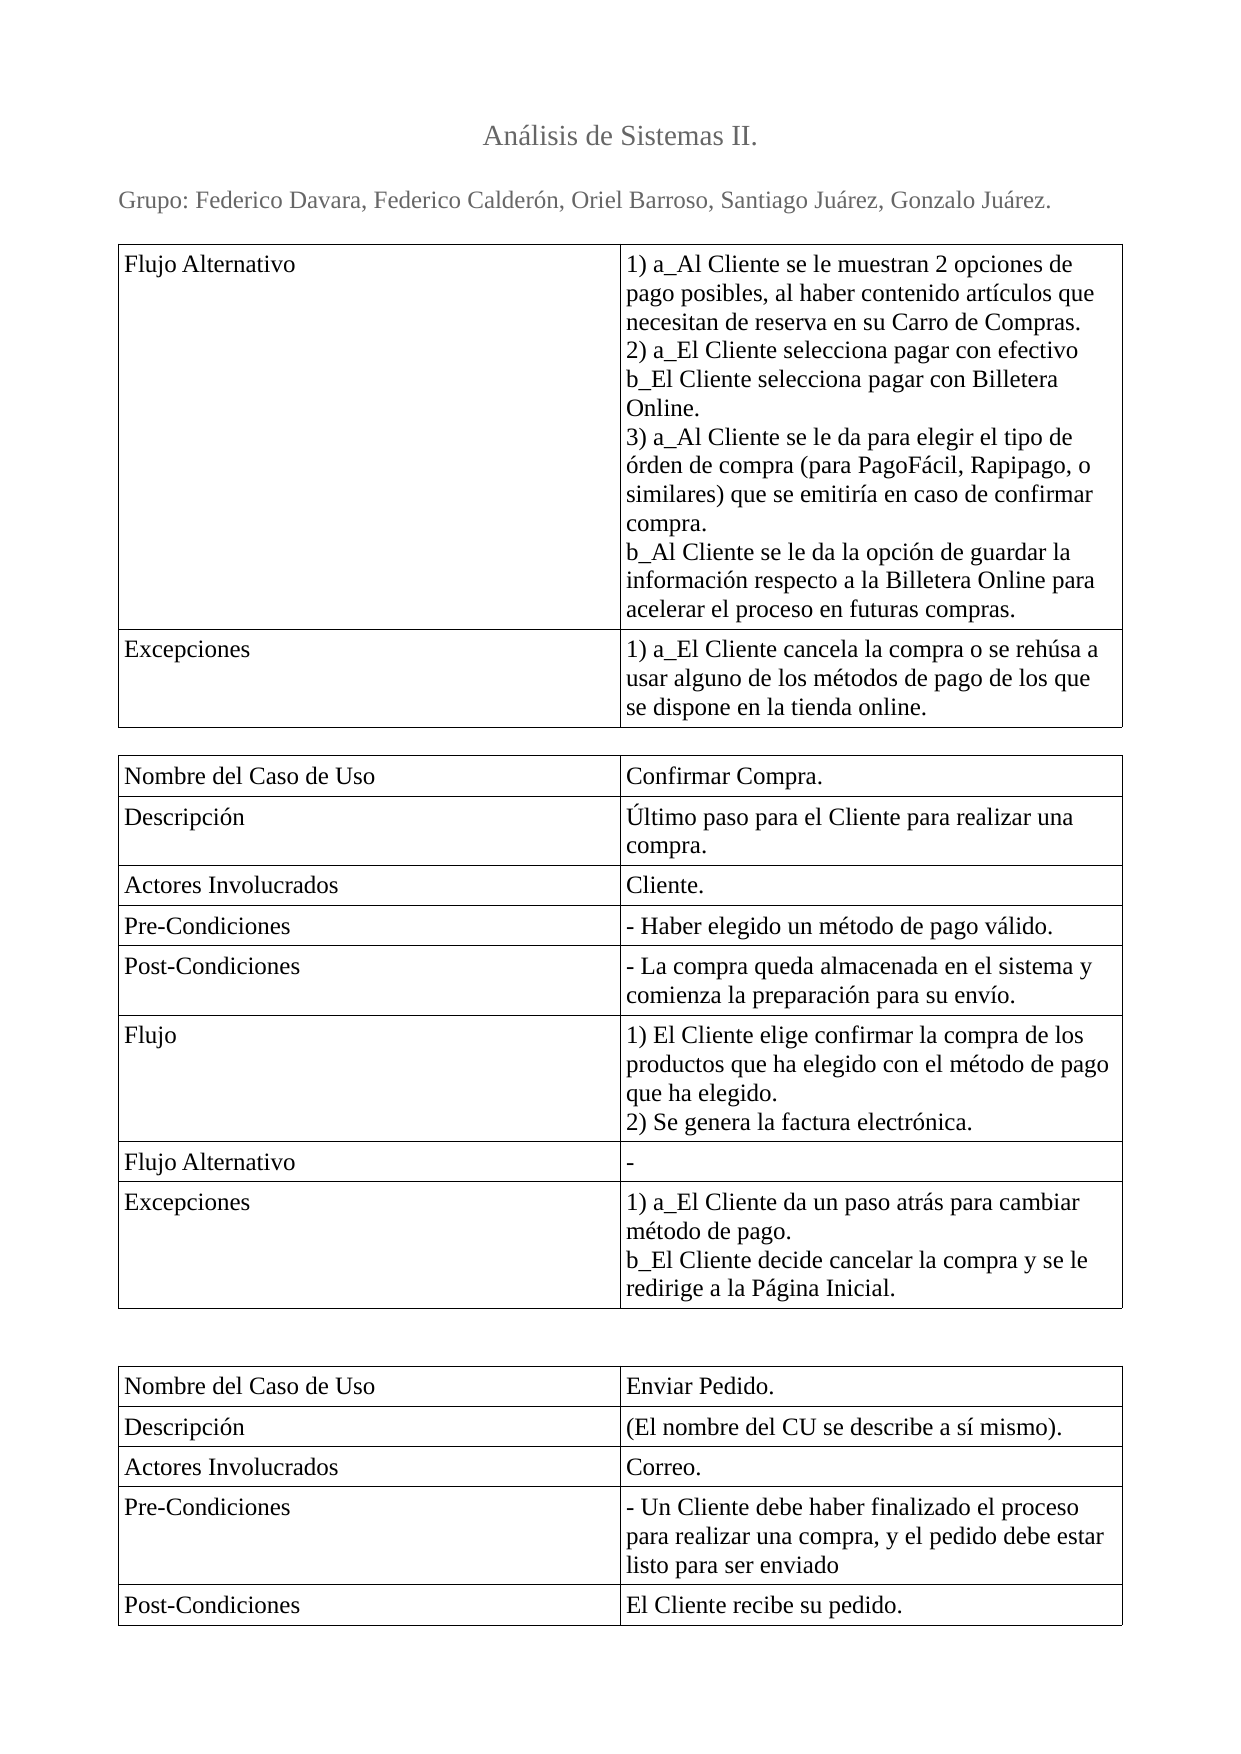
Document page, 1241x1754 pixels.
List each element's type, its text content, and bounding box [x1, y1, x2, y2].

table_cell Pre-Condiciones [119, 906, 620, 945]
table_header Nombre del Caso de Uso [119, 756, 620, 796]
table_cell Descripción [119, 797, 620, 865]
table_cell Actores Involucrados [119, 866, 620, 905]
table_cell 1) a_Al Cliente se le muestran 2 opciones de pago posibles, al haber contenido artículos que necesitan de reserva en su Carro de Compras. 2) a_El Cliente selecciona pagar con efectivo b_El Cliente selecciona pagar con Billetera Online. 3) a_Al Cliente se le da para elegir el tipo de órden de compra (para PagoFácil, Rapipago, o similares) que se emitiría en caso de confirmar compra. b_Al Cliente se le da la opción de guardar la información respecto a la Billetera Online para acelerar el proceso en futuras compras. [621, 245, 1122, 629]
table_cell Correo. [621, 1447, 1122, 1486]
table_cell 1) El Cliente elige confirmar la compra de los productos que ha elegido con el método de pago que ha elegido. 2) Se genera la factura electrónica. [621, 1016, 1122, 1141]
table_cell Excepciones [119, 1182, 620, 1308]
table_header Enviar Pedido. [621, 1367, 1122, 1406]
table_cell Cliente. [621, 866, 1122, 905]
table_header Nombre del Caso de Uso [119, 1367, 620, 1406]
table_cell Pre-Condiciones [119, 1487, 620, 1584]
table_cell Descripción [119, 1407, 620, 1446]
table_cell Post-Condiciones [119, 1585, 620, 1624]
table_cell - Haber elegido un método de pago válido. [621, 906, 1122, 945]
table_cell Flujo Alternativo [119, 245, 620, 629]
table_cell El Cliente recibe su pedido. [621, 1585, 1122, 1624]
table_cell Post-Condiciones [119, 946, 620, 1014]
table_cell (El nombre del CU se describe a sí mismo). [621, 1407, 1122, 1446]
table_cell Flujo [119, 1016, 620, 1141]
table_cell 1) a_El Cliente cancela la compra o se rehúsa a usar alguno de los métodos de pago de los que se dispone en la tienda online. [621, 630, 1122, 727]
table_cell Excepciones [119, 630, 620, 727]
table_header Confirmar Compra. [621, 756, 1122, 796]
table_cell - Un Cliente debe haber finalizado el proceso para realizar una compra, y el pedido debe estar listo para ser enviado [621, 1487, 1122, 1584]
table_cell 1) a_El Cliente da un paso atrás para cambiar método de pago. b_El Cliente decide cancelar la compra y se le redirige a la Página Inicial. [621, 1182, 1122, 1308]
table_cell Flujo Alternativo [119, 1142, 620, 1181]
table_cell Actores Involucrados [119, 1447, 620, 1486]
table_cell Último paso para el Cliente para realizar una compra. [621, 797, 1122, 865]
table_cell - [621, 1142, 1122, 1181]
table_cell - La compra queda almacenada en el sistema y comienza la preparación para su envío. [621, 946, 1122, 1014]
